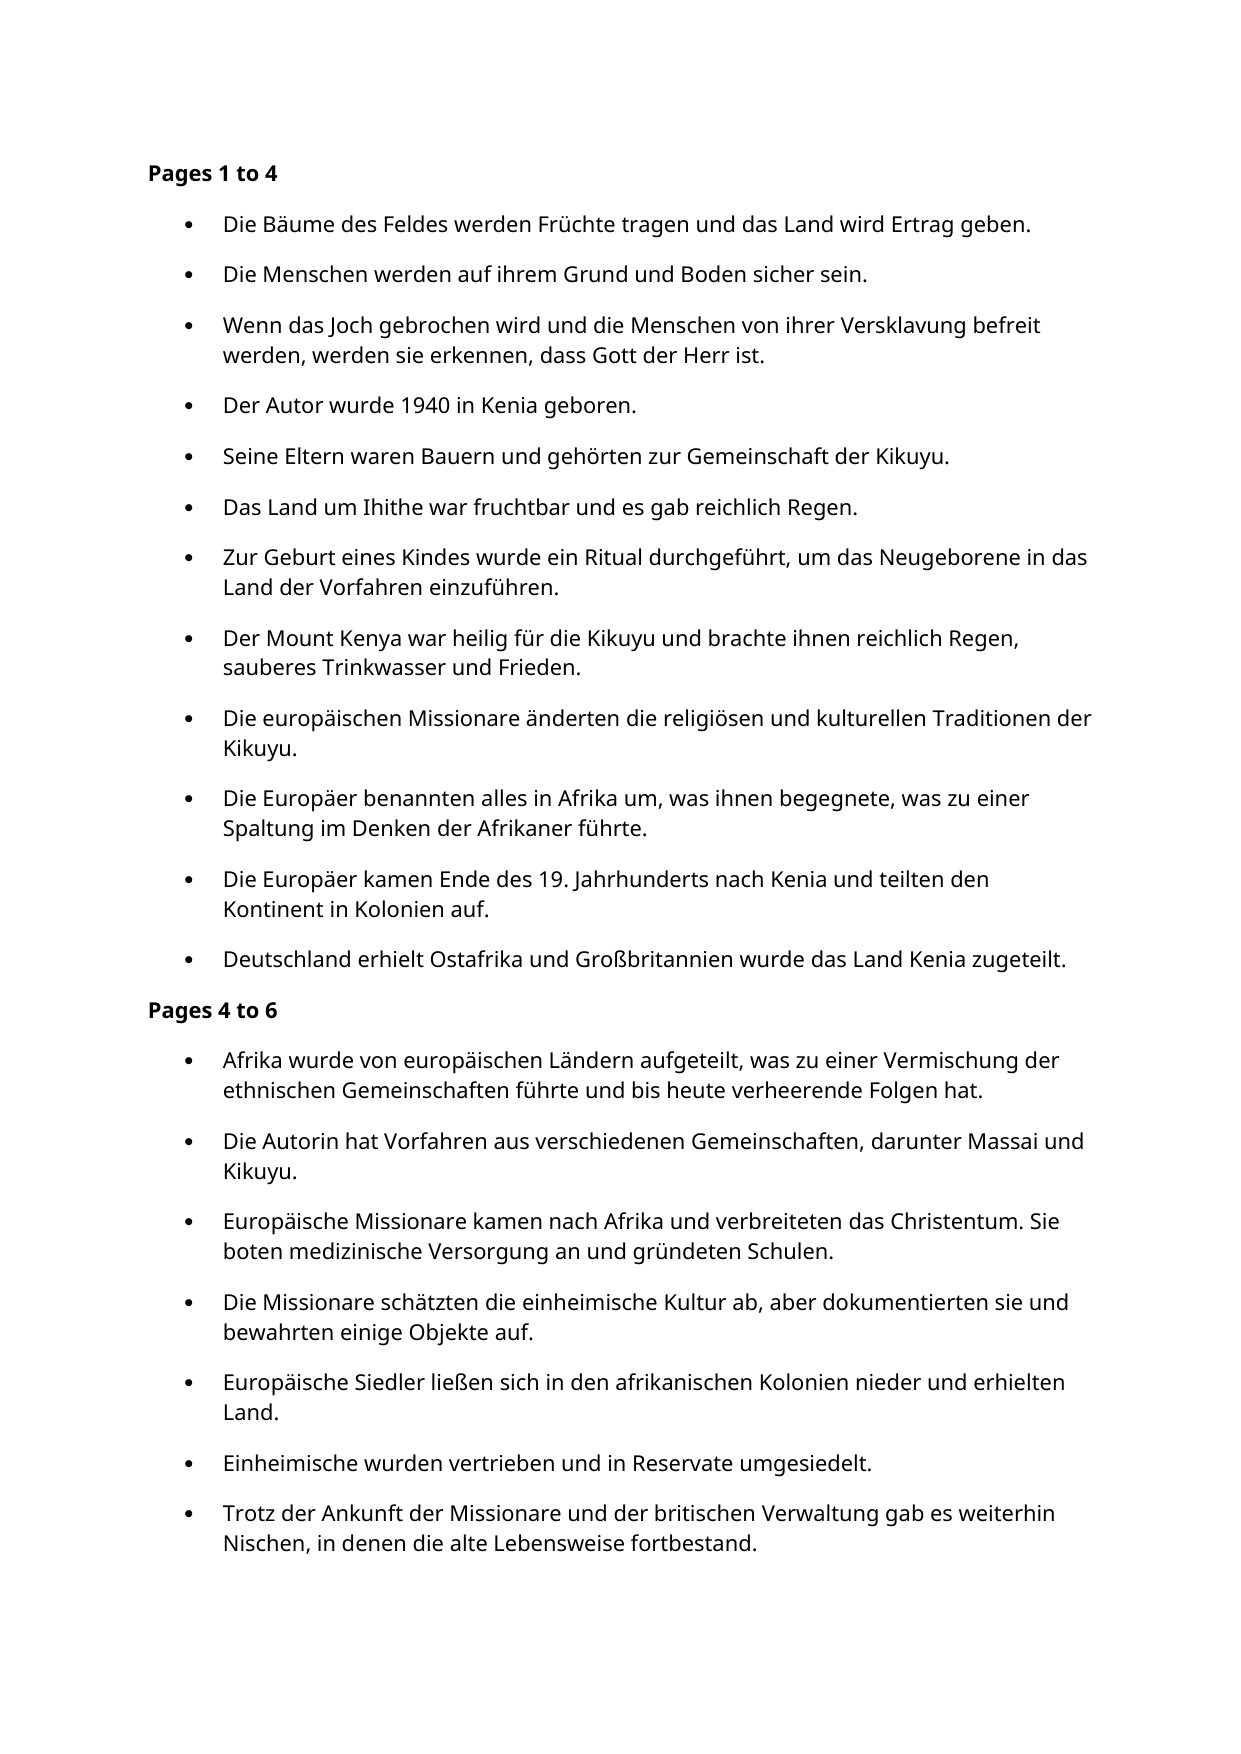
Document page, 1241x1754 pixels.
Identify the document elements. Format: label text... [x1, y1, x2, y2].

list Die Autorin hat Vorfahren aus verschiedenen Gemeinschaften, darunter Massai und Kikuyu. [185, 1126, 1093, 1186]
text Pages 4 to 6 [148, 995, 1093, 1025]
text Pages 1 to 4 [148, 158, 1093, 188]
list Die Europäer kamen Ende des 19. Jahrhunderts nach Kenia und teilten den Kontinent in Kolonien auf. [185, 864, 1093, 923]
list Europäische Siedler ließen sich in den afrikanischen Kolonien nieder und erhielten Land. [185, 1367, 1093, 1427]
list Der Autor wurde 1940 in Kenia geboren. [185, 390, 1093, 420]
list Deutschland erhielt Ostafrika und Großbritannien wurde das Land Kenia zugeteilt. [185, 944, 1093, 974]
list Seine Eltern waren Bauern und gehörten zur Gemeinschaft der Kikuyu. [185, 441, 1093, 471]
list Die Missionare schätzten die einheimische Kultur ab, aber dokumentierten sie und bewahrten einige Objekte auf. [185, 1287, 1093, 1346]
list Einheimische wurden vertrieben und in Reservate umgesiedelt. [185, 1448, 1093, 1477]
list Das Land um Ihithe war fruchtbar und es gab reichlich Regen. [185, 492, 1093, 521]
list Die Europäer benannten alles in Afrika um, was ihnen begegnete, was zu einer Spaltung im Denken der Afrikaner führte. [185, 783, 1093, 843]
list Wenn das Joch gebrochen wird und die Menschen von ihrer Versklavung befreit werden, werden sie erkennen, dass Gott der Herr ist. [185, 310, 1093, 369]
list Zur Geburt eines Kindes wurde ein Ritual durchgeführt, um das Neugeborene in das Land der Vorfahren einzuführen. [185, 542, 1093, 602]
list Die europäischen Missionare änderten die religiösen und kulturellen Traditionen der Kikuyu. [185, 703, 1093, 763]
list Trotz der Ankunft der Missionare und der britischen Verwaltung gab es weiterhin Nischen, in denen die alte Lebensweise fortbestand. [185, 1498, 1093, 1558]
list Die Bäume des Feldes werden Früchte tragen und das Land wird Ertrag geben. [185, 209, 1093, 238]
list Die Menschen werden auf ihrem Grund und Boden sicher sein. [185, 259, 1093, 289]
list Europäische Missionare kamen nach Afrika und verbreiteten das Christentum. Sie boten medizinische Versorgung an und gründeten Schulen. [185, 1206, 1093, 1266]
list Afrika wurde von europäischen Ländern aufgeteilt, was zu einer Vermischung der ethnischen Gemeinschaften führte und bis heute verheerende Folgen hat. [185, 1046, 1093, 1105]
list Der Mount Kenya war heilig für die Kikuyu und brachte ihnen reichlich Regen, sauberes Trinkwasser und Frieden. [185, 623, 1093, 682]
